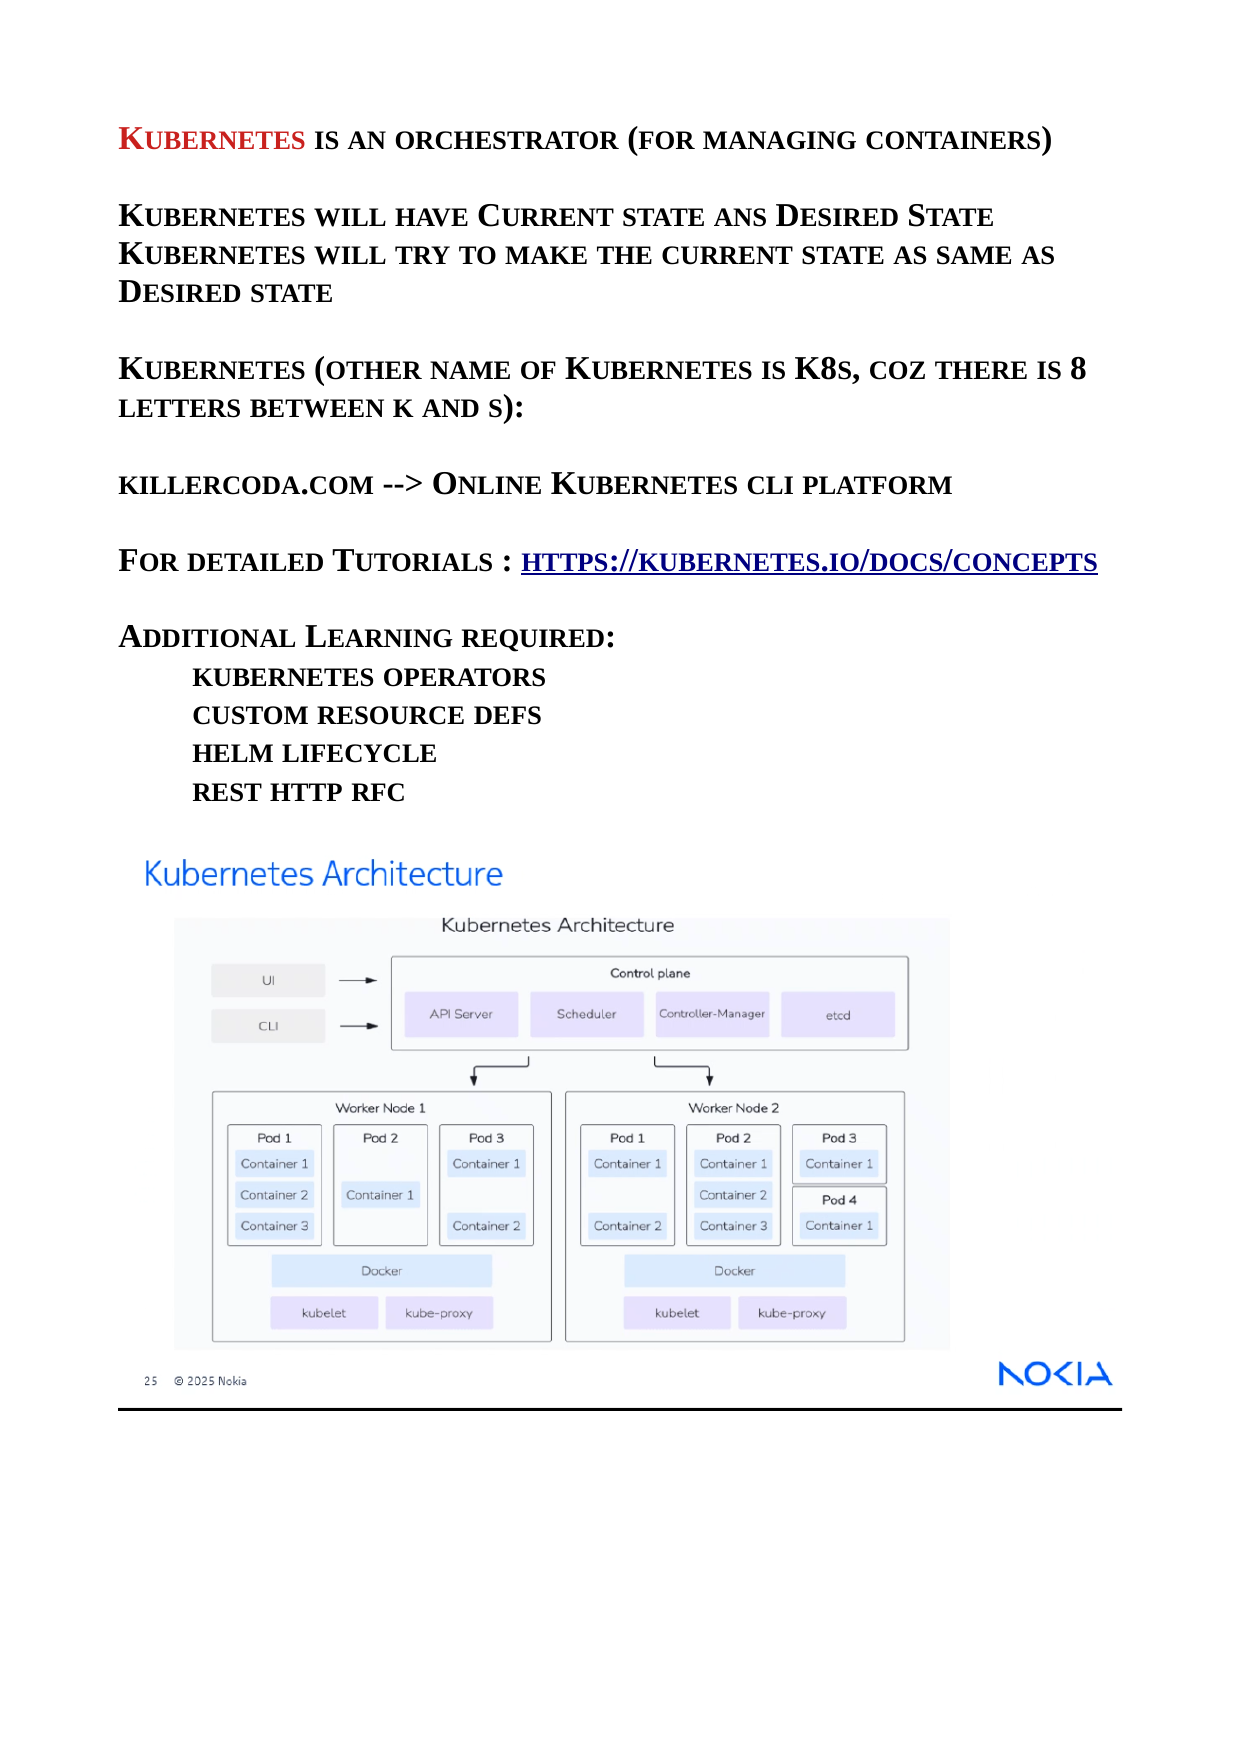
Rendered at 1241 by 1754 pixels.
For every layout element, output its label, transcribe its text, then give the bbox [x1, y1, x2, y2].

text Kubernetes will have Current state ans Desired State [118, 195, 1122, 233]
text Kubernetes is an orchestrator (for managing containers) [118, 118, 1122, 156]
text custom resource defs [118, 693, 1122, 731]
text rest http rfc [118, 770, 1122, 808]
text killercoda.com --> Online Kubernetes cli platform [118, 463, 1122, 501]
text Additional Learning required: [118, 616, 1122, 655]
text Kubernetes (other name of Kubernetes is K8s, coz there is 8 letters between k and s): [118, 348, 1122, 425]
text For detailed Tutorials : https://kubernetes.io/docs/concepts [118, 540, 1122, 578]
text helm lifecycle [118, 731, 1122, 770]
picture [118, 846, 1123, 1411]
text kubernetes operators [118, 655, 1122, 693]
text Kubernetes will try to make the current state as same as Desired state [118, 233, 1122, 310]
